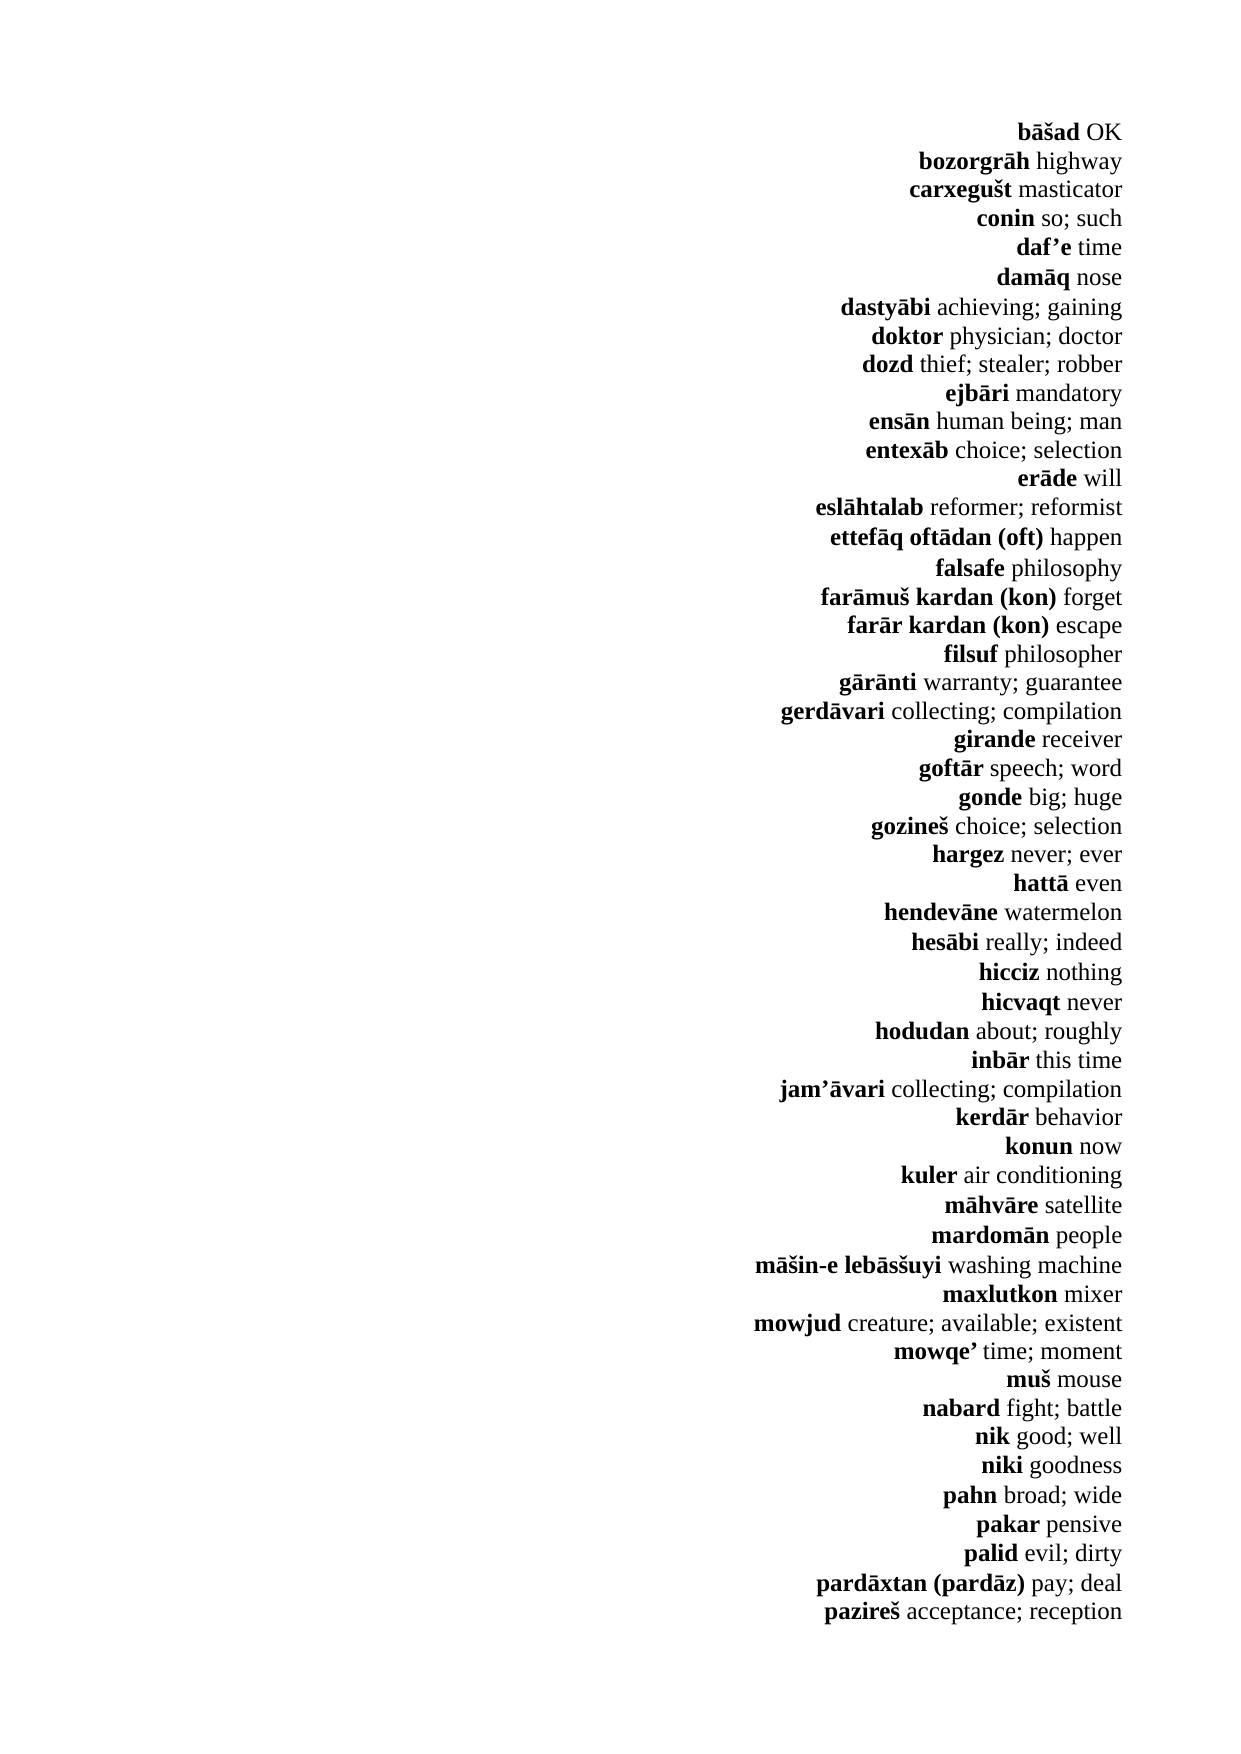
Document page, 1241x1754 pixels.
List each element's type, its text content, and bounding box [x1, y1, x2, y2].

text falsafe philosophy [118, 553, 1122, 581]
text girande receiver [118, 725, 1122, 753]
text mowjud creature; available; existent [118, 1308, 1122, 1336]
text entexāb choice; selection [118, 436, 1122, 464]
text hendevāne watermelon [118, 897, 1122, 926]
text bozorgrāh highway [118, 147, 1122, 175]
text mardomān people [118, 1220, 1122, 1249]
text mowqe’ time; moment [118, 1336, 1122, 1365]
text damāq nose [118, 262, 1122, 291]
text dozd thief; stealer; robber [118, 349, 1122, 378]
text daf’e time [118, 232, 1122, 261]
text pardāxtan (pardāz) pay; deal [118, 1568, 1122, 1596]
text goftār speech; word [118, 753, 1122, 782]
text filsuf philosopher [118, 639, 1122, 668]
text muš mouse [118, 1365, 1122, 1394]
text farār kardan (kon) escape [118, 611, 1122, 639]
text palid evil; dirty [118, 1538, 1122, 1567]
text hicvaqt never [118, 987, 1122, 1016]
text kuler air conditioning [118, 1160, 1122, 1189]
text hicciz nothing [118, 957, 1122, 986]
text hesābi really; indeed [118, 927, 1122, 956]
text gerdāvari collecting; compilation [118, 696, 1122, 725]
text hodudan about; roughly [118, 1016, 1122, 1045]
text kerdār behavior [118, 1102, 1122, 1131]
text konun now [118, 1131, 1122, 1160]
text erāde will [118, 464, 1122, 492]
text inbār this time [118, 1045, 1122, 1074]
text māhvāre satellite [118, 1190, 1122, 1219]
text conin so; such [118, 203, 1122, 232]
text maxlutkon mixer [118, 1279, 1122, 1308]
text gozineš choice; selection [118, 811, 1122, 839]
text jam’āvari collecting; compilation [118, 1074, 1122, 1102]
text hattā even [118, 868, 1122, 897]
text bāšad OK [118, 118, 1122, 147]
text dastyābi achieving; gaining [118, 292, 1122, 321]
text māšin-e lebāsšuyi washing machine [118, 1250, 1122, 1279]
text gārānti warranty; guarantee [118, 668, 1122, 696]
text carxegušt masticator [118, 175, 1122, 203]
text doktor physician; doctor [118, 321, 1122, 349]
text pahn broad; wide [118, 1480, 1122, 1508]
text eslāhtalab reformer; reformist [118, 492, 1122, 521]
text hargez never; ever [118, 839, 1122, 868]
text nabard fight; battle [118, 1394, 1122, 1422]
text pakar pensive [118, 1509, 1122, 1538]
text farāmuš kardan (kon) forget [118, 583, 1122, 611]
text pazireš acceptance; reception [118, 1596, 1122, 1625]
text niki goodness [118, 1451, 1122, 1479]
text nik good; well [118, 1422, 1122, 1451]
text ensān human being; man [118, 407, 1122, 436]
text gonde big; huge [118, 782, 1122, 811]
text ettefāq oftādan (oft) happen [118, 522, 1122, 551]
text ejbāri mandatory [118, 378, 1122, 407]
